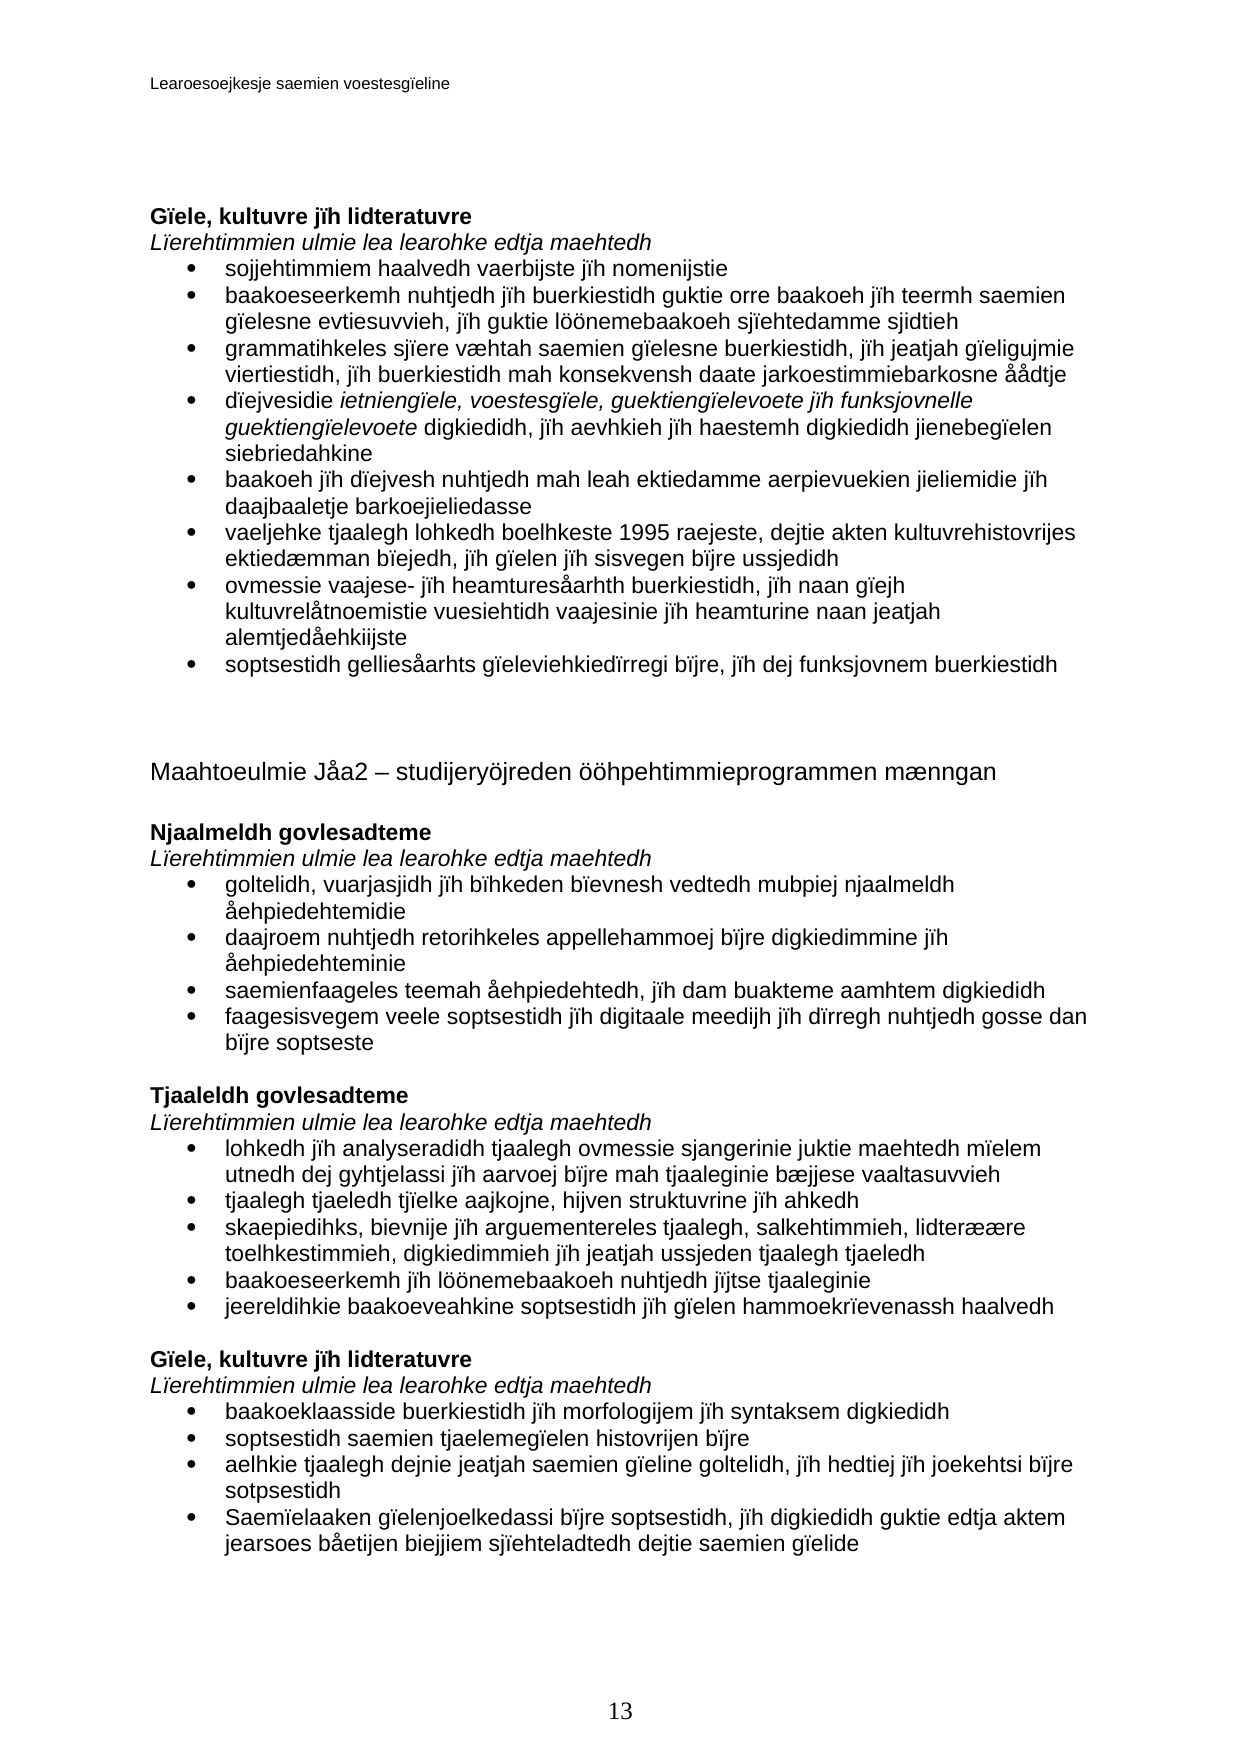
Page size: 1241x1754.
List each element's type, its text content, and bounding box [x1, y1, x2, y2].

list soptsestidh saemien tjaelemegïelen histovrijen bïjre [187, 1425, 1090, 1451]
list grammatihkeles sjïere væhtah saemien gïelesne buerkiestidh, jïh jeatjah gïeligujmie viertiestidh, jïh buerkiestidh mah konsekvensh daate jarkoestimmiebarkosne åådtje [187, 334, 1090, 387]
list vaeljehke tjaalegh lohkedh boelhkeste 1995 raejeste, dejtie akten kultuvrehistovrijes ektiedæmman bïejedh, jïh gïelen jïh sisvegen bïjre ussjedidh [187, 519, 1090, 572]
list baakoeh jïh dïejvesh nuhtjedh mah leah ektiedamme aerpievuekien jieliemidie jïh daajbaaletje barkoejieliedasse [187, 466, 1090, 519]
list daajroem nuhtjedh retorihkeles appellehammoej bïjre digkiedimmine jïh åehpiedehteminie [187, 924, 1090, 977]
list tjaalegh tjaeledh tjïelke aajkojne, hijven struktuvrine jïh ahkedh [187, 1187, 1090, 1214]
text Lïerehtimmien ulmie lea learohke edtja maehtedh [150, 1108, 1090, 1135]
subtitle Maahtoeulmie Jåa2 – studijeryöjreden ööhpehtimmieprogrammen mænngan [150, 728, 1090, 786]
text Lïerehtimmien ulmie lea learohke edtja maehtedh [150, 229, 1090, 255]
list dïejvesidie ietniengïele, voestesgïele, guektiengïelevoete jïh funksjovnelle guektiengïelevoete digkiedidh, jïh aevhkieh jïh haestemh digkiedidh jienebegïelen siebriedahkine [187, 387, 1090, 466]
list Saemïelaaken gïelenjoelkedassi bïjre soptsestidh, jïh digkiedidh guktie edtja aktem jearsoes båetijen biejjiem sjïehteladtedh dejtie saemien gïelide [187, 1504, 1090, 1556]
list goltelidh, vuarjasjidh jïh bïhkeden bïevnesh vedtedh mubpiej njaalmeldh åehpiedehtemidie [187, 871, 1090, 924]
list saemienfaageles teemah åehpiedehtedh, jïh dam buakteme aamhtem digkiedidh [187, 977, 1090, 1003]
subtitle Tjaaleldh govlesadteme [150, 1082, 1090, 1108]
list sojjehtimmiem haalvedh vaerbijste jïh nomenijstie [187, 255, 1090, 282]
subtitle Gïele, kultuvre jïh lidteratuvre [150, 1346, 1090, 1372]
subtitle Njaalmeldh govlesadteme [150, 818, 1090, 845]
text Lïerehtimmien ulmie lea learohke edtja maehtedh [150, 1372, 1090, 1398]
list ovmessie vaajese- jïh heamturesåarhth buerkiestidh, jïh naan gïejh kultuvrelåtnoemistie vuesiehtidh vaajesinie jïh heamturine naan jeatjah alemtjedåehkiijste [187, 572, 1090, 651]
list aelhkie tjaalegh dejnie jeatjah saemien gïeline goltelidh, jïh hedtiej jïh joekehtsi bïjre sotpsestidh [187, 1451, 1090, 1504]
list baakoeseerkemh nuhtjedh jïh buerkiestidh guktie orre baakoeh jïh teermh saemien gïelesne evtiesuvvieh, jïh guktie löönemebaakoeh sjïehtedamme sjidtieh [187, 282, 1090, 334]
list faagesisvegem veele soptsestidh jïh digitaale meedijh jïh dïrregh nuhtjedh gosse dan bïjre soptseste [187, 1003, 1090, 1056]
list lohkedh jïh analyseradidh tjaalegh ovmessie sjangerinie juktie maehtedh mïelem utnedh dej gyhtjelassi jïh aarvoej bïjre mah tjaaleginie bæjjese vaaltasuvvieh [187, 1135, 1090, 1187]
list baakoeklaasside buerkiestidh jïh morfologijem jïh syntaksem digkiedidh [187, 1398, 1090, 1425]
text Lïerehtimmien ulmie lea learohke edtja maehtedh [150, 845, 1090, 871]
list jeereldihkie baakoeveahkine soptsestidh jïh gïelen hammoekrïevenassh haalvedh [187, 1293, 1090, 1319]
subtitle Gïele, kultuvre jïh lidteratuvre [150, 203, 1090, 229]
list baakoeseerkemh jïh löönemebaakoeh nuhtjedh jïjtse tjaaleginie [187, 1267, 1090, 1293]
list skaepiedihks, bievnije jïh arguementereles tjaalegh, salkehtimmieh, lidteræære toelhkestimmieh, digkiedimmieh jïh jeatjah ussjeden tjaalegh tjaeledh [187, 1214, 1090, 1267]
list soptsestidh gelliesåarhts gïeleviehkiedïrregi bïjre, jïh dej funksjovnem buerkiestidh [187, 651, 1090, 677]
